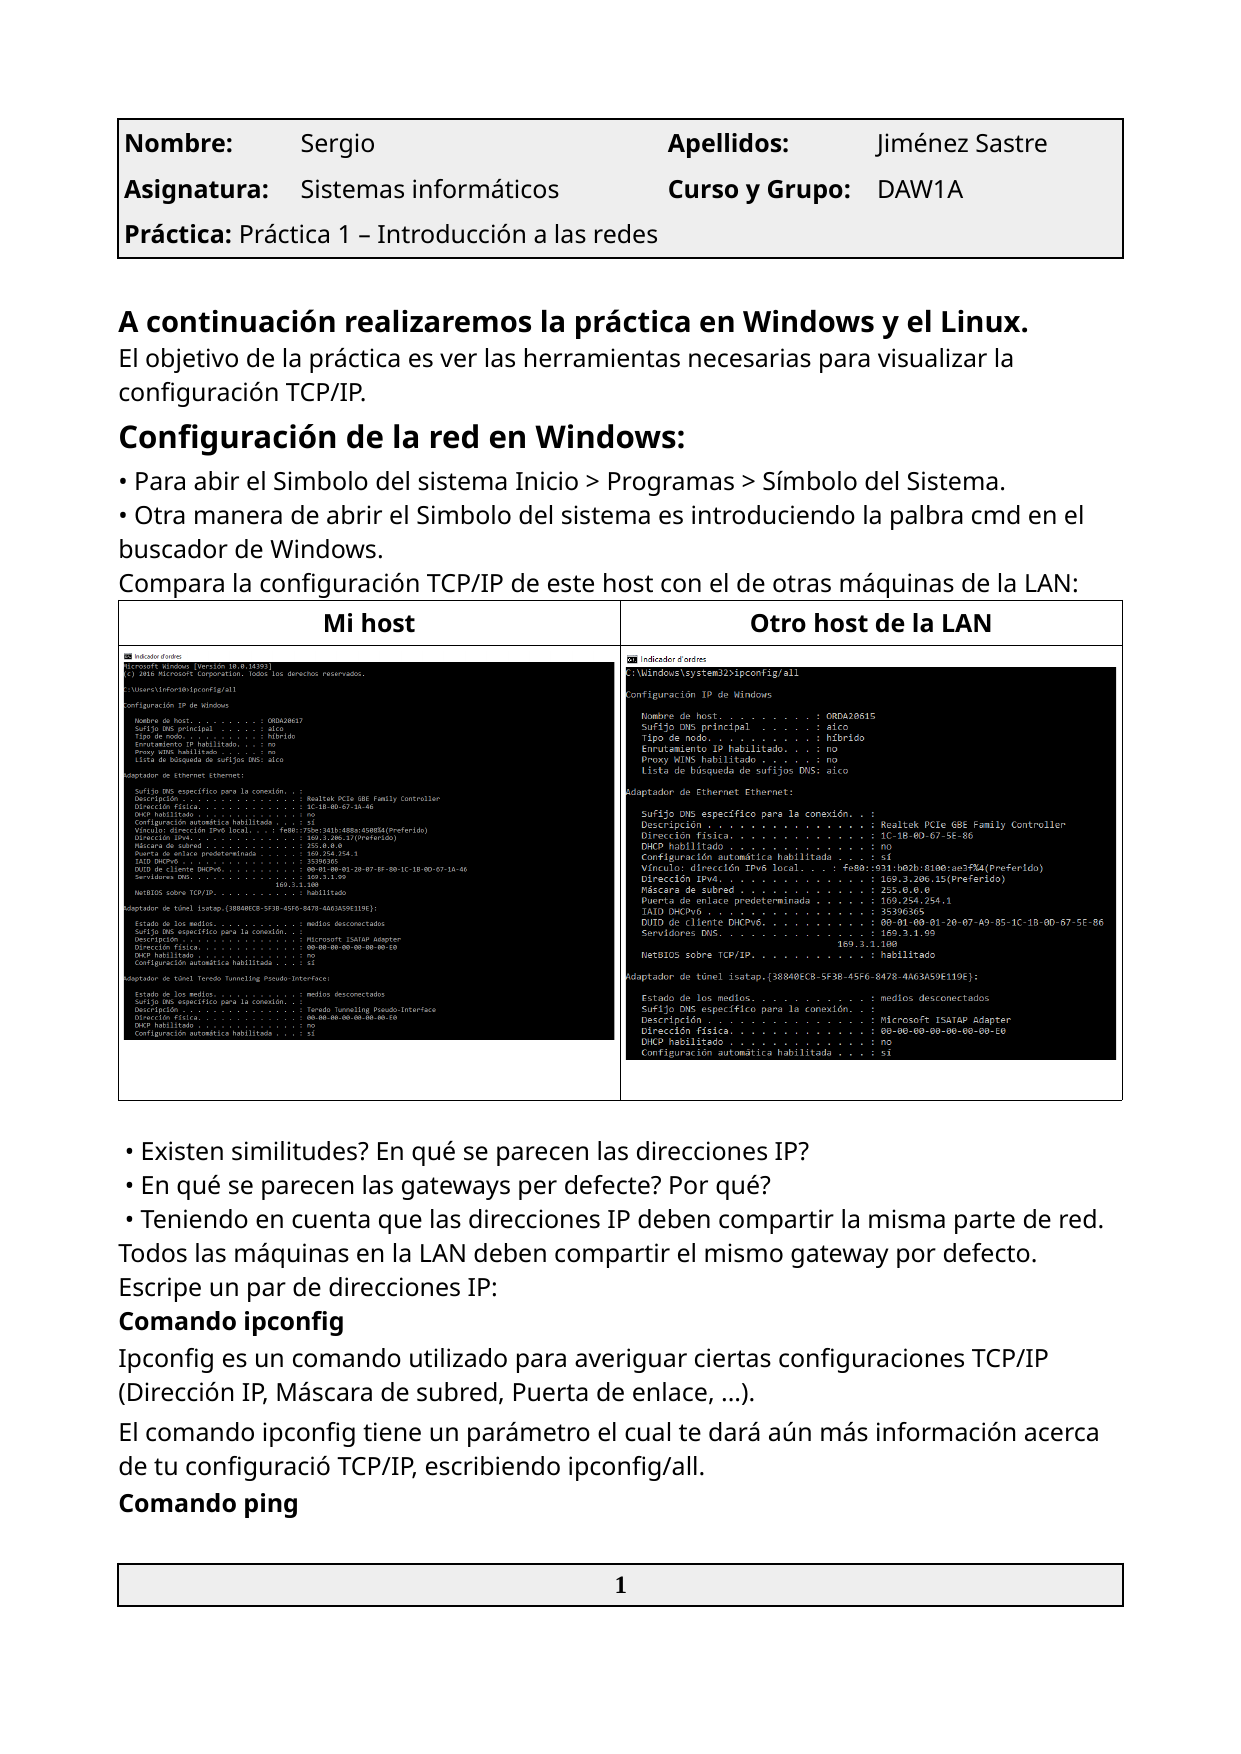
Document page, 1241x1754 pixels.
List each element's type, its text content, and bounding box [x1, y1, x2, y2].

text Comando ipconfig [118, 1304, 1122, 1338]
table_header Mi host [119, 601, 620, 645]
text Compara la configuración TCP/IP de este host con el de otras máquinas de la LAN: [118, 566, 1122, 600]
text El comando ipconfig tiene un parámetro el cual te dará aún más información acerca de tu configuració TCP/IP, escribiendo ipconfig/all. [118, 1415, 1122, 1483]
text • En qué se parecen las gateways per defecte? Por qué? [118, 1168, 1122, 1202]
table_cell [119, 646, 620, 1099]
table_cell [621, 646, 1122, 1099]
text • Existen similitudes? En qué se parecen las direcciones IP? [118, 1134, 1122, 1168]
text • Para abir el Simbolo del sistema Inicio > Programas > Símbolo del Sistema. [118, 463, 1122, 497]
text Ipconfig es un comando utilizado para averiguar ciertas configuraciones TCP/IP (Dirección IP, Máscara de subred, Puerta de enlace, ...). [118, 1341, 1122, 1409]
picture [123, 651, 615, 1040]
table_header Otro host de la LAN [621, 601, 1122, 645]
text • Otra manera de abrir el Simbolo del sistema es introduciendo la palbra cmd en el buscador de Windows. [118, 497, 1122, 566]
text A continuación realizaremos la práctica en Windows y el Linux. [118, 301, 1122, 341]
picture [625, 651, 1117, 1060]
text El objetivo de la práctica es ver las herramientas necesarias para visualizar la configuración TCP/IP. [118, 341, 1122, 409]
text Comando ping [118, 1486, 1122, 1520]
text • Teniendo en cuenta que las direcciones IP deben compartir la misma parte de red. Todos las máquinas en la LAN deben compartir el mismo gateway por defecto. Escripe un par de direcciones IP: [118, 1202, 1122, 1304]
text Configuración de la red en Windows: [118, 415, 1122, 457]
